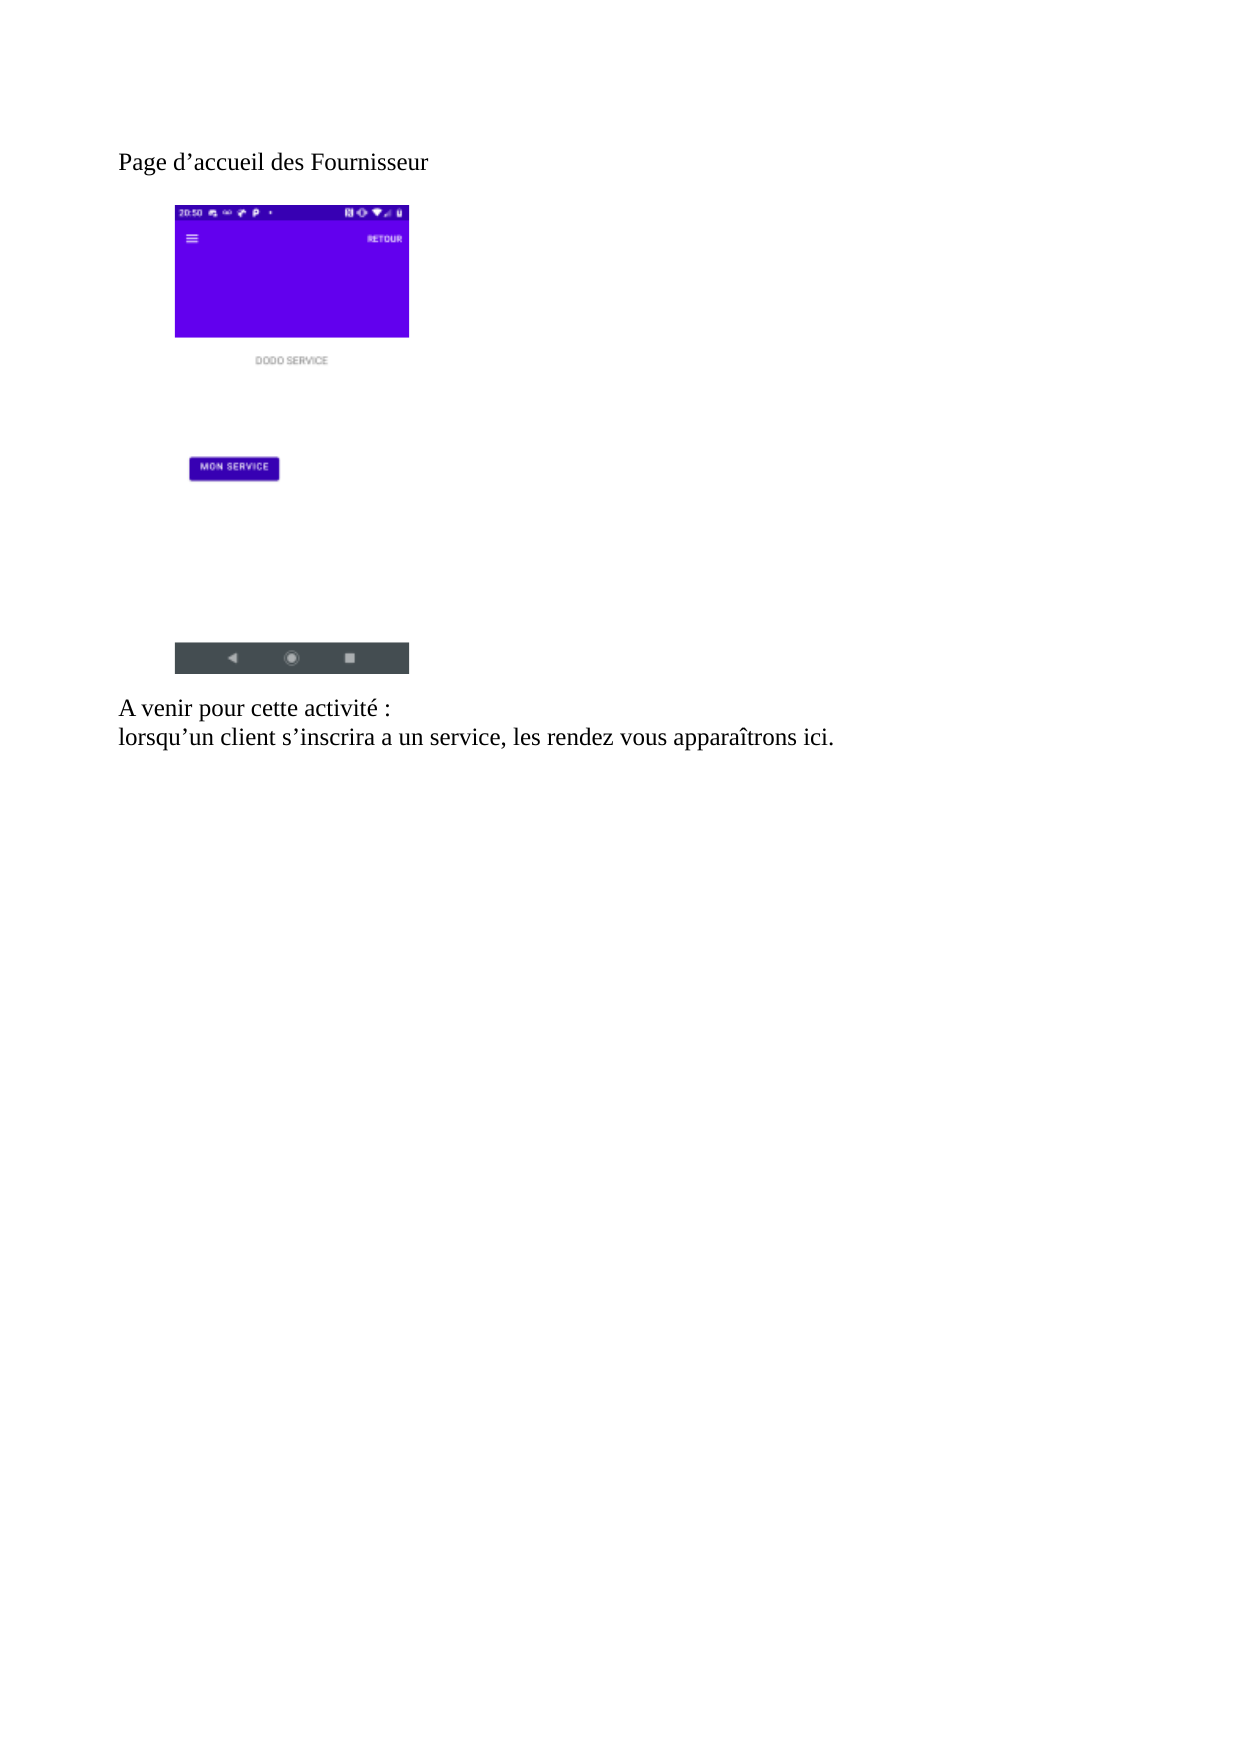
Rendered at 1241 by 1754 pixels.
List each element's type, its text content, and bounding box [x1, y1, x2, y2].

text A venir pour cette activité : lorsqu’un client s’inscrira a un service, les rendez vous apparaîtrons ici. [118, 693, 1122, 751]
picture [174, 205, 410, 674]
text Page d’accueil des Fournisseur [118, 147, 1122, 176]
